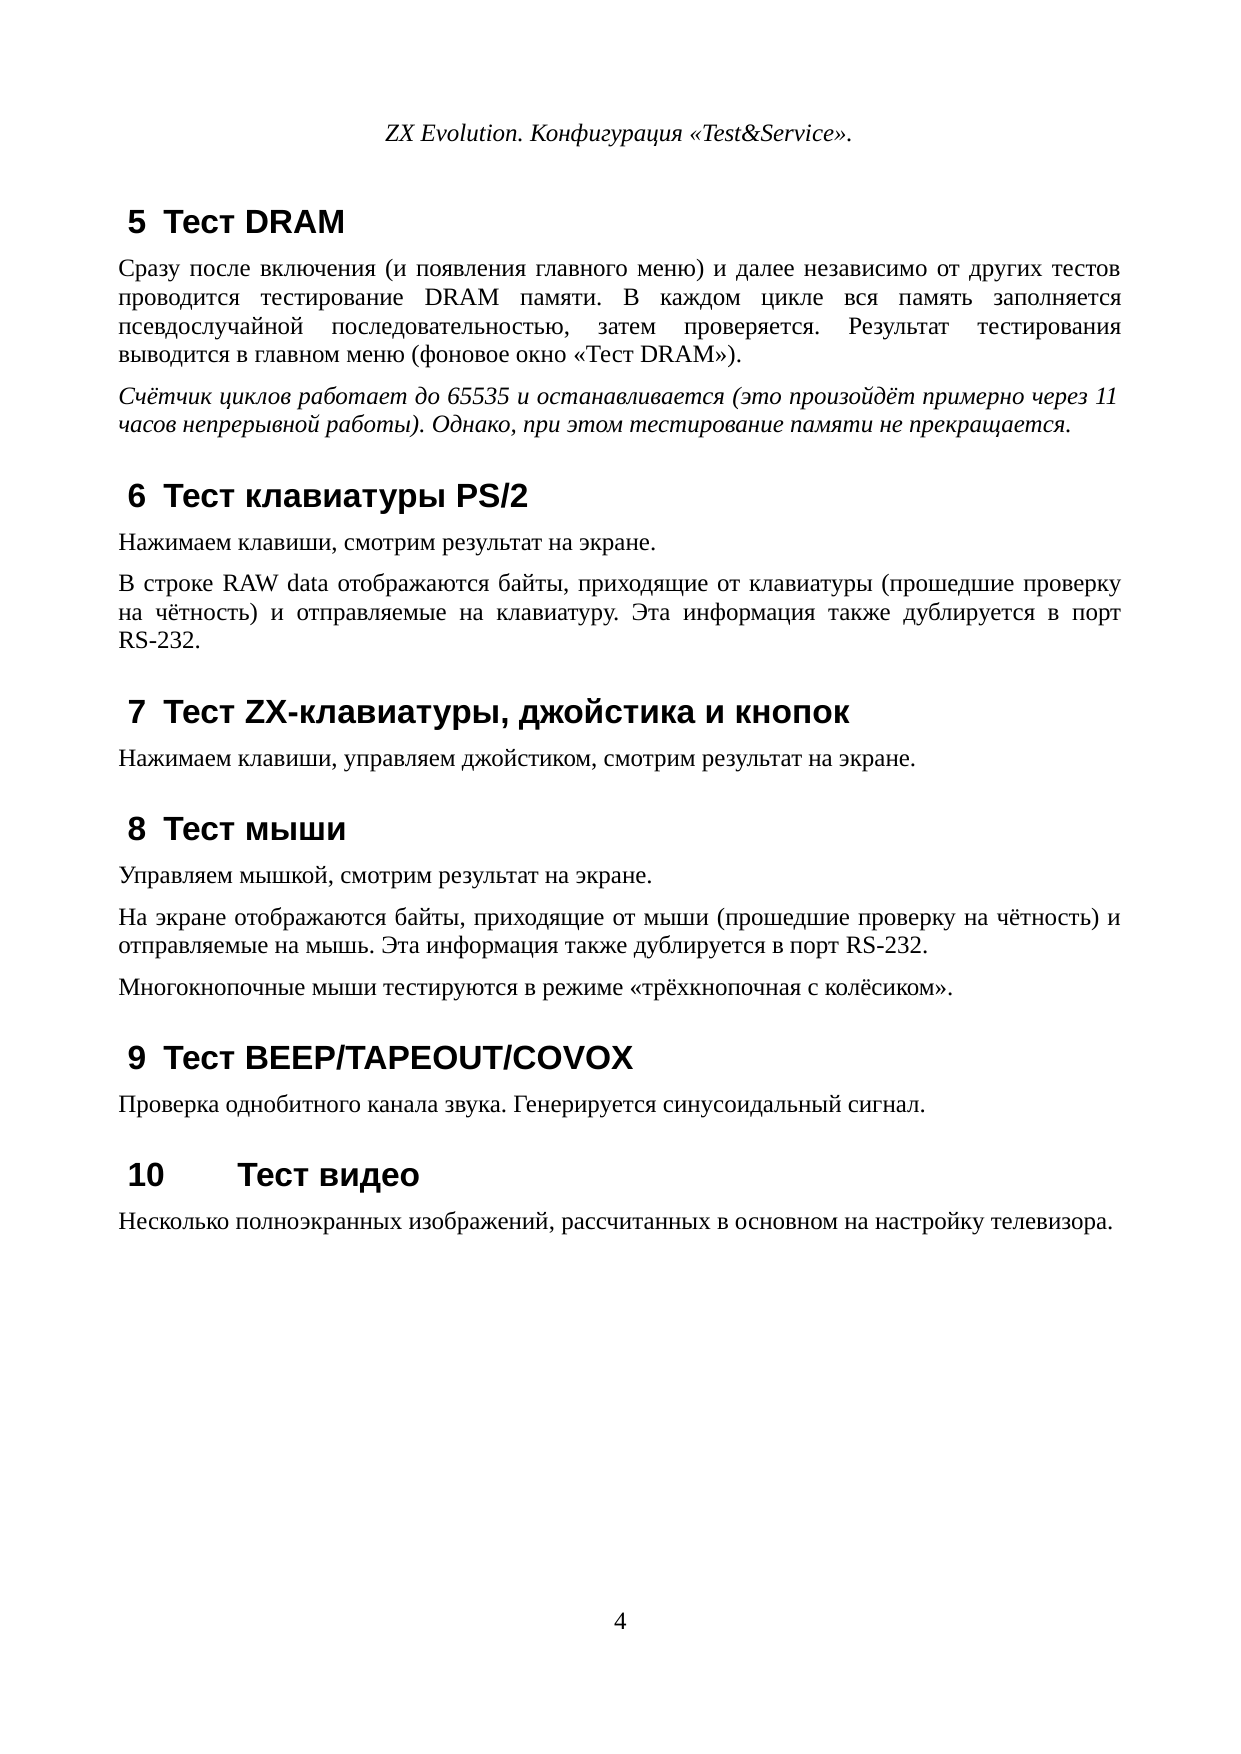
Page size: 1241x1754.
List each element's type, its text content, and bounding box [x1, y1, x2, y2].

text Управляем мышкой, смотрим результат на экране. [118, 860, 1122, 889]
text Несколько полноэкранных изображений, рассчитанных в основном на настройку телевизора. [118, 1206, 1122, 1235]
text Нажимаем клавиши, управляем джойстиком, смотрим результат на экране. [118, 743, 1122, 772]
subtitle Тест клавиатуры PS/2 [118, 476, 1122, 514]
text Сразу после включения (и появления главного меню) и далее независимо от других тестов проводится тестирование DRAM памяти. В каждом цикле вся память заполняется псевдослучайной последовательностью, затем проверяется. Результат тестирования выводится в главном меню (фоновое окно «Тест DRAM»). [118, 253, 1122, 368]
text Счётчик циклов работает до 65535 и останавливается (это произойдёт примерно через 11 часов непрерывной работы). Однако, при этом тестирование памяти не прекращается. [118, 381, 1122, 438]
text На экране отображаются байты, приходящие от мыши (прошедшие проверку на чётность) и отправляемые на мышь. Эта информация также дублируется в порт RS-232. [118, 902, 1122, 959]
subtitle Тест мыши [118, 809, 1122, 848]
subtitle Тест видео [118, 1155, 1122, 1194]
text Нажимаем клавиши, смотрим результат на экране. [118, 527, 1122, 556]
subtitle Тест DRAM [118, 202, 1122, 241]
subtitle Тест BEEP/TAPEOUT/COVOX [118, 1038, 1122, 1077]
text В строке RAW data отображаются байты, приходящие от клавиатуры (прошедшие проверку на чётность) и отправляемые на клавиатуру. Эта информация также дублируется в порт RS-232. [118, 568, 1122, 654]
text Проверка однобитного канала звука. Генерируется синусоидальный сигнал. [118, 1089, 1122, 1118]
text Многокнопочные мыши тестируются в режиме «трёхкнопочная с колёсиком». [118, 972, 1122, 1000]
subtitle Тест ZX-клавиатуры, джойстика и кнопок [118, 692, 1122, 731]
